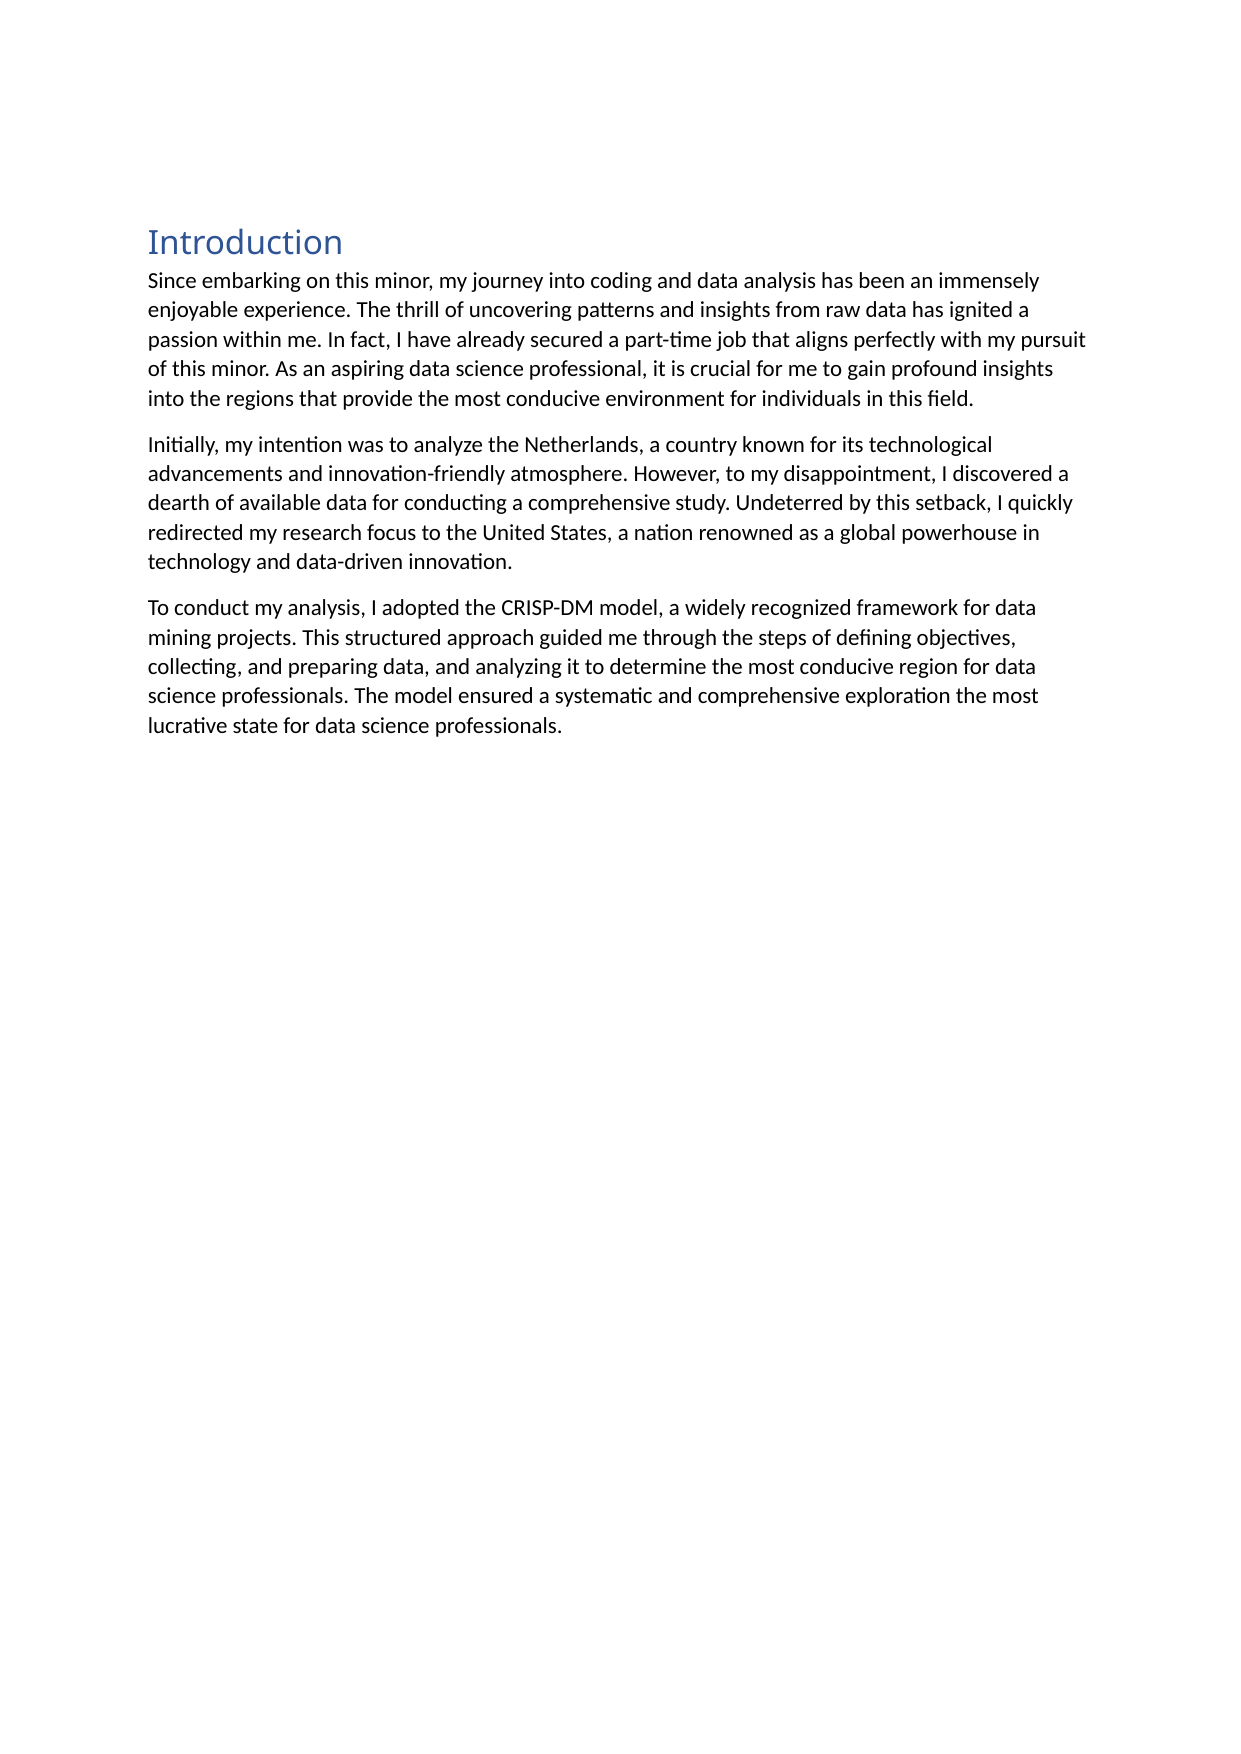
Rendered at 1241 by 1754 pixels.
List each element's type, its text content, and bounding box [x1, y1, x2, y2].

text Initially, my intention was to analyze the Netherlands, a country known for its technological advancements and innovation-friendly atmosphere. However, to my disappointment, I discovered a dearth of available data for conducting a comprehensive study. Undeterred by this setback, I quickly redirected my research focus to the United States, a nation renowned as a global powerhouse in technology and data-driven innovation. [148, 430, 1093, 575]
text Since embarking on this minor, my journey into coding and data analysis has been an immensely enjoyable experience. The thrill of uncovering patterns and insights from raw data has ignited a passion within me. In fact, I have already secured a part-time job that aligns perfectly with my pursuit of this minor. As an aspiring data science professional, it is crucial for me to gain profound insights into the regions that provide the most conducive environment for individuals in this field. [148, 266, 1093, 412]
subtitle Introduction [148, 219, 1093, 264]
text To conduct my analysis, I adopted the CRISP-DM model, a widely recognized framework for data mining projects. This structured approach guided me through the steps of defining objectives, collecting, and preparing data, and analyzing it to determine the most conducive region for data science professionals. The model ensured a systematic and comprehensive exploration the most lucrative state for data science professionals. [148, 593, 1093, 739]
